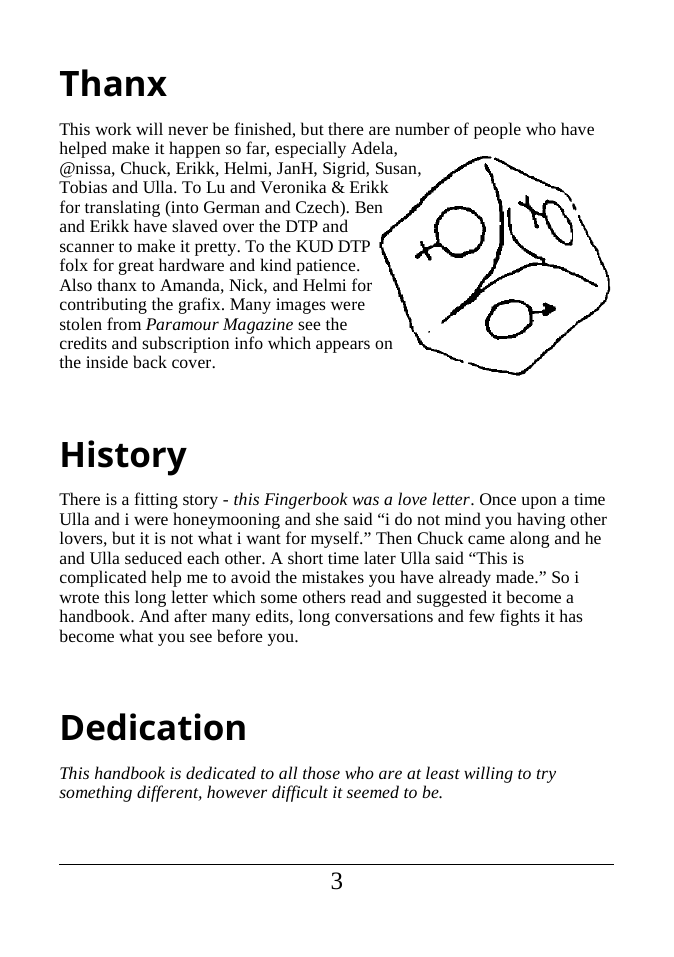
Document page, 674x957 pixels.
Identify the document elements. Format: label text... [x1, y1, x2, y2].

text This work will never be finished, but there are number of people who have helped make it happen so far, especially Adela, @nissa, Chuck, Erikk, Helmi, JanH, Sigrid, Susan, Tobias and Ulla. To Lu and Veronika & Erikk for translating (into German and Czech). Ben and Erikk have slaved over the DTP and scanner to make it pretty. To the KUD DTP folx for great hardware and kind patience. Also thanx to Amanda, Nick, and Helmi for contributing the grafix. Many images were stolen from Paramour Magazine see the credits and subscription info which appears on the inside back cover. [59, 119, 614, 373]
subtitle Dedication [59, 703, 614, 751]
text This handbook is dedicated to all those who are at least willing to try something different, however difficult it seemed to be. [59, 764, 614, 803]
text There is a fitting story - this Fingerbook was a love letter. Once upon a time Ulla and i were honeymooning and she said “i do not mind you having other lovers, but it is not what i want for myself.” Then Chuck came along and he and Ulla seduced each other. A short time later Ulla said “This is complicated help me to avoid the mistakes you have already made.” So i wrote this long letter which some others read and suggested it become a handbook. And after many edits, long conversations and few fights it has become what you see before you. [59, 490, 614, 646]
subtitle History [59, 430, 614, 478]
picture [379, 155, 611, 376]
subtitle Thanx [59, 59, 614, 107]
